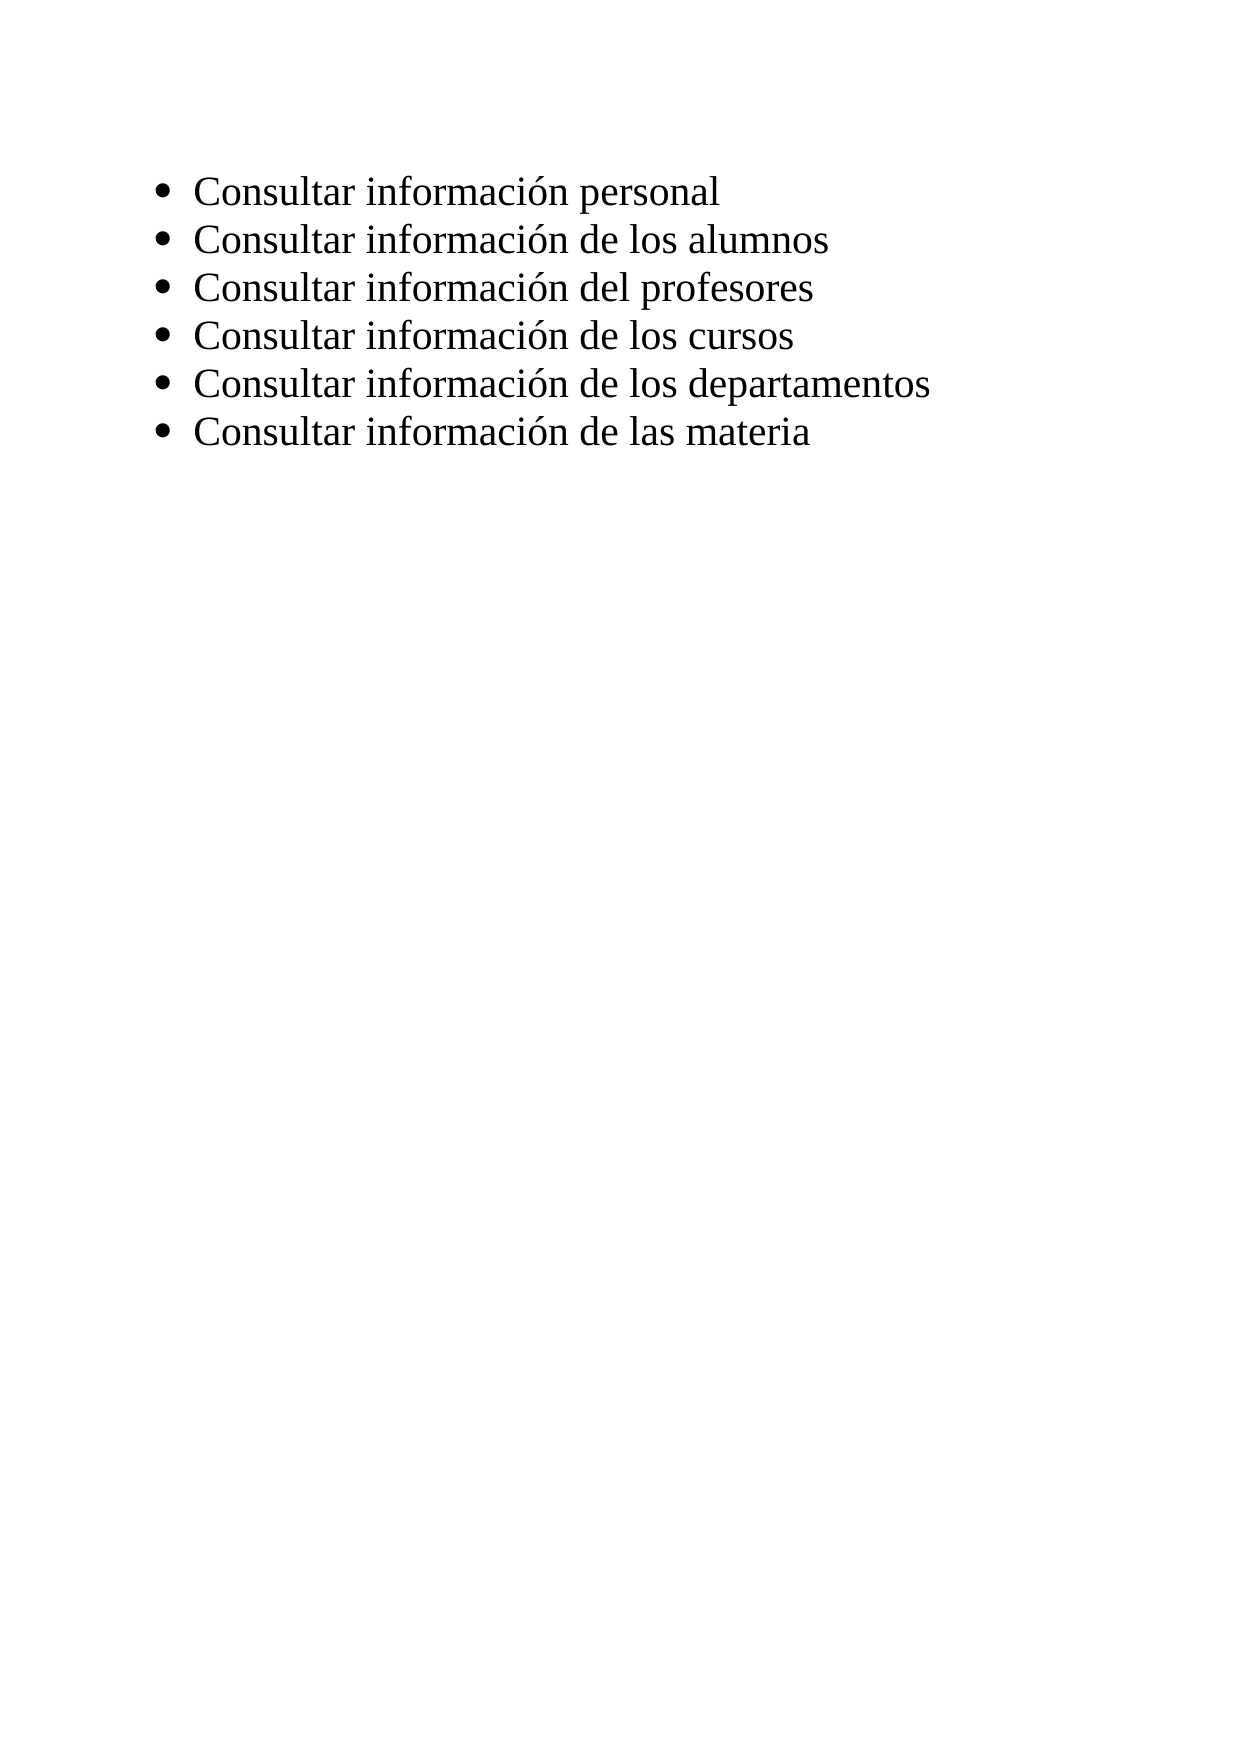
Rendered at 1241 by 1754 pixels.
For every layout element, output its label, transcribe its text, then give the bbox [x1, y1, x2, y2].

list Consultar información de los alumnos [156, 214, 1122, 262]
list Consultar información de los departamentos [156, 358, 1122, 406]
list Consultar información del profesores [156, 262, 1122, 310]
list Consultar información de las materia [156, 406, 1122, 454]
list Consultar información personal [156, 166, 1122, 214]
list Consultar información de los cursos [156, 310, 1122, 358]
